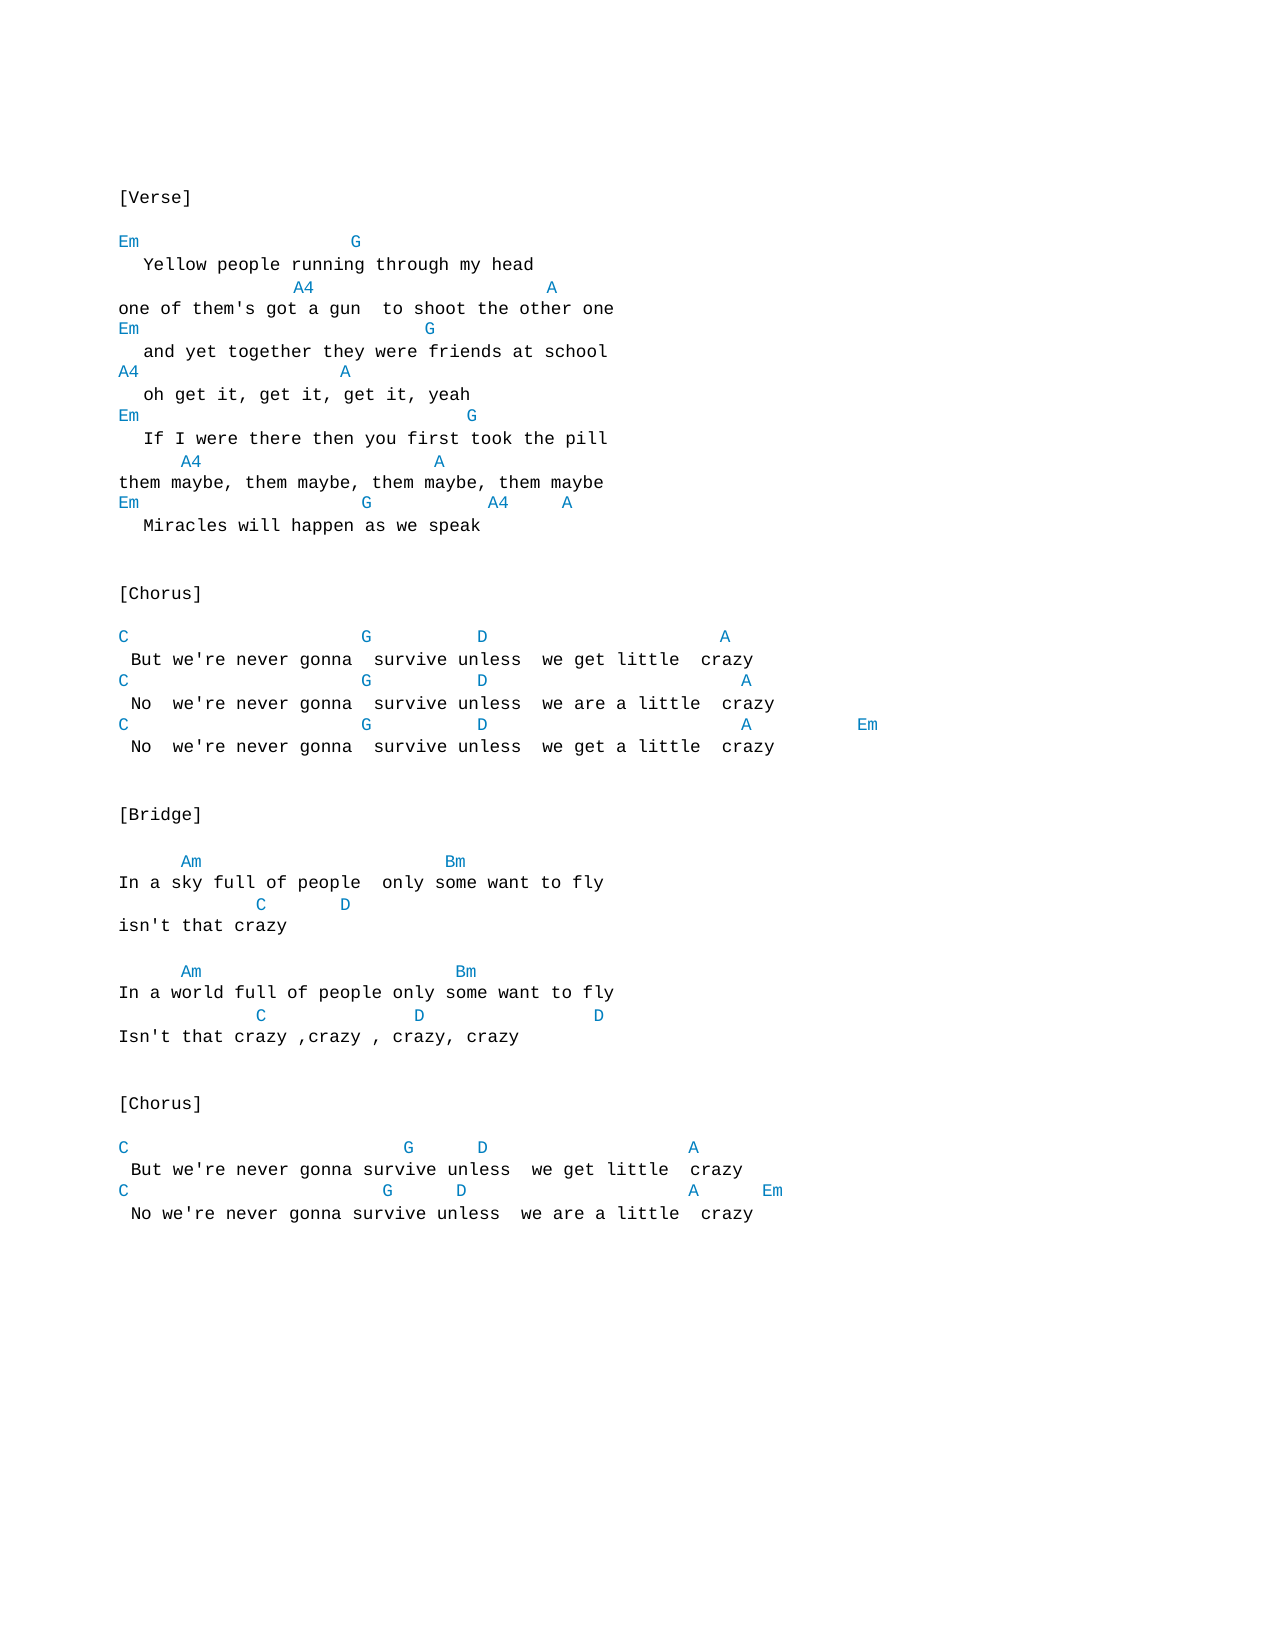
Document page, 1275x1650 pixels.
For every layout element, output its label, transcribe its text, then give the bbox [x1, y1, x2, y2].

text Yellow people running through my head [118, 252, 1157, 276]
text [Chorus] [118, 585, 1157, 604]
text But we're never gonna survive unless we get little crazy [118, 648, 1157, 672]
text A4 A [118, 363, 1157, 383]
text Am Bm [118, 960, 1157, 984]
text No we're never gonna survive unless we are a little crazy [118, 692, 1157, 715]
text But we're never gonna survive unless we get little crazy [118, 1158, 1157, 1182]
text A4 A [118, 450, 1157, 474]
text Em G [118, 407, 1157, 427]
text [Verse] [118, 189, 1157, 209]
text C D D [118, 1004, 1157, 1028]
text C G D A [118, 672, 1157, 692]
text A4 A [118, 276, 1157, 300]
text No we're never gonna survive unless we get a little crazy [118, 735, 1157, 759]
text C G D A [118, 628, 1157, 648]
text Am Bm [118, 850, 1157, 873]
text C G D A Em [118, 1182, 1157, 1202]
text [Bridge] [118, 806, 1157, 826]
text isn't that crazy [118, 917, 1157, 937]
text C G D A [118, 1138, 1157, 1158]
text No we're never gonna survive unless we are a little crazy [118, 1202, 1157, 1225]
text In a sky full of people only some want to fly [118, 873, 1157, 893]
text and yet together they were friends at school [118, 339, 1157, 363]
text C D [118, 893, 1157, 917]
text oh get it, get it, get it, yeah [118, 383, 1157, 407]
text them maybe, them maybe, them maybe, them maybe [118, 474, 1157, 494]
text Em G A4 A [118, 494, 1157, 514]
text Em G [118, 320, 1157, 339]
text Em G [118, 233, 1157, 252]
text Miracles will happen as we speak [118, 514, 1157, 537]
text In a world full of people only some want to fly [118, 984, 1157, 1004]
text C G D A Em [118, 715, 1157, 735]
text [Chorus] [118, 1095, 1157, 1115]
text one of them's got a gun to shoot the other one [118, 300, 1157, 320]
text Isn't that crazy ,crazy , crazy, crazy [118, 1028, 1157, 1047]
text If I were there then you first took the pill [118, 427, 1157, 450]
